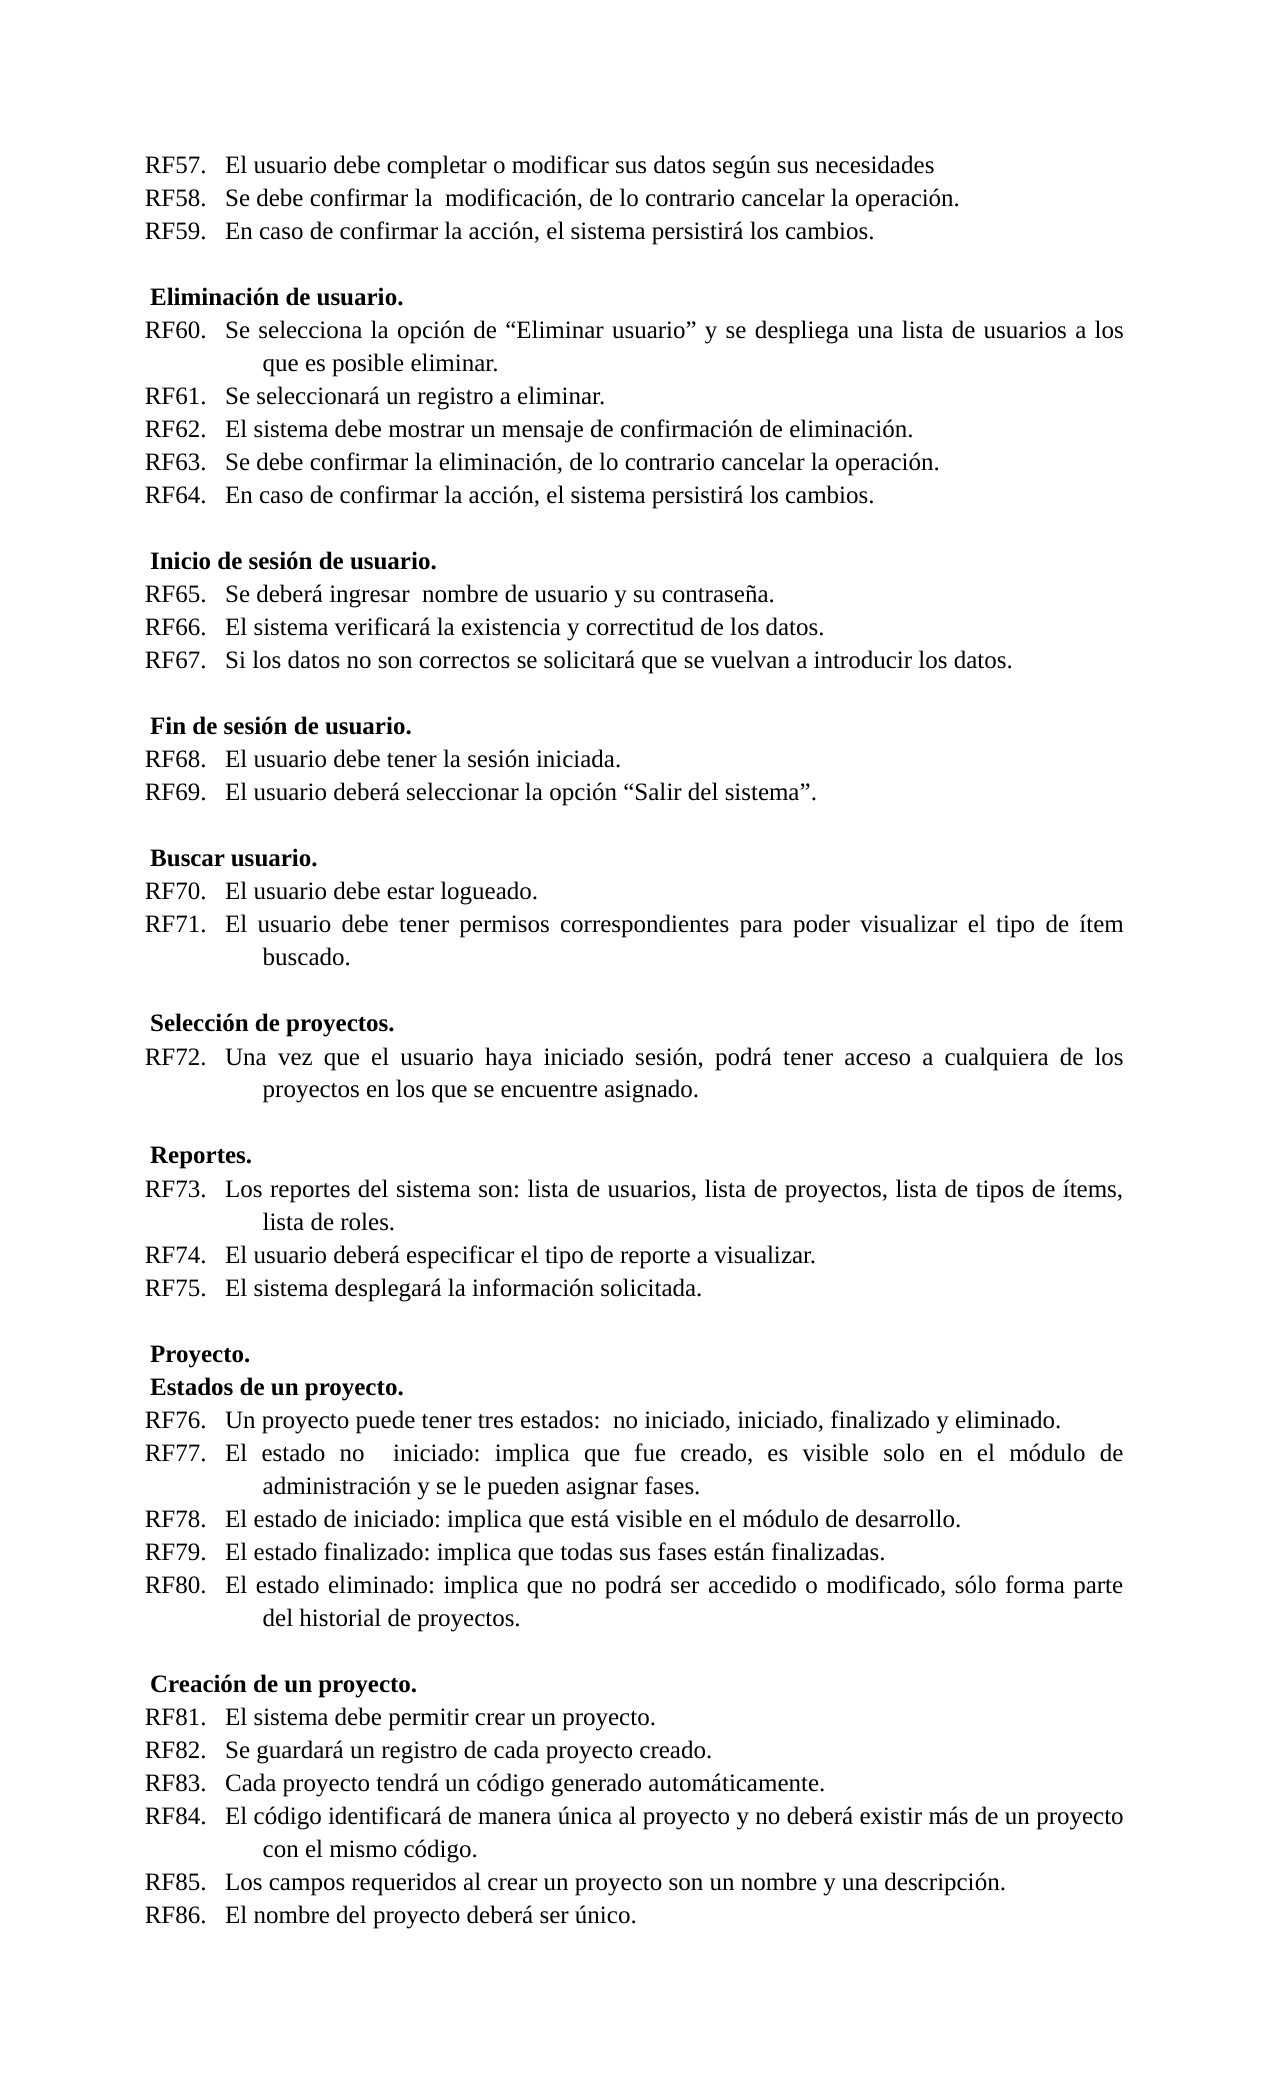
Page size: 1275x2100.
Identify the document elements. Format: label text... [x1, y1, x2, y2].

list Se deberá ingresar nombre de usuario y su contraseña. [206, 579, 1125, 608]
list Cada proyecto tendrá un código generado automáticamente. [206, 1768, 1125, 1797]
list Se guardará un registro de cada proyecto creado. [206, 1735, 1125, 1764]
text Selección de proyectos. [150, 1008, 1125, 1037]
text Fin de sesión de usuario. [150, 711, 1125, 740]
text Reportes. [150, 1141, 1125, 1169]
list Un proyecto puede tener tres estados: no iniciado, iniciado, finalizado y eliminado. [206, 1405, 1125, 1433]
list El usuario debe tener la sesión iniciada. [206, 744, 1125, 773]
text Inicio de sesión de usuario. [150, 546, 1125, 575]
list Se debe confirmar la modificación, de lo contrario cancelar la operación. [206, 183, 1125, 212]
list El usuario debe tener permisos correspondientes para poder visualizar el tipo de ítem buscado. [206, 909, 1125, 971]
list El sistema verificará la existencia y correctitud de los datos. [206, 612, 1125, 641]
list El usuario deberá seleccionar la opción “Salir del sistema”. [206, 777, 1125, 806]
list El estado eliminado: implica que no podrá ser accedido o modificado, sólo forma parte del historial de proyectos. [206, 1570, 1125, 1632]
text Eliminación de usuario. [150, 282, 1125, 311]
text Proyecto. [150, 1339, 1125, 1367]
list En caso de confirmar la acción, el sistema persistirá los cambios. [206, 480, 1125, 509]
list El estado finalizado: implica que todas sus fases están finalizadas. [206, 1537, 1125, 1566]
list El código identificará de manera única al proyecto y no deberá existir más de un proyecto con el mismo código. [206, 1801, 1125, 1863]
list El sistema debe permitir crear un proyecto. [206, 1702, 1125, 1731]
list Se selecciona la opción de “Eliminar usuario” y se despliega una lista de usuarios a los que es posible eliminar. [206, 315, 1125, 377]
list Se debe confirmar la eliminación, de lo contrario cancelar la operación. [206, 447, 1125, 476]
list Los campos requeridos al crear un proyecto son un nombre y una descripción. [206, 1867, 1125, 1896]
list El sistema desplegará la información solicitada. [206, 1273, 1125, 1301]
text Buscar usuario. [150, 843, 1125, 872]
text Estados de un proyecto. [150, 1372, 1125, 1401]
list El usuario debe estar logueado. [206, 876, 1125, 905]
list Se seleccionará un registro a eliminar. [206, 381, 1125, 410]
list El usuario debe completar o modificar sus datos según sus necesidades [206, 150, 1125, 179]
list El estado de iniciado: implica que está visible en el módulo de desarrollo. [206, 1504, 1125, 1533]
list El nombre del proyecto deberá ser único. [206, 1900, 1125, 1929]
list En caso de confirmar la acción, el sistema persistirá los cambios. [206, 216, 1125, 245]
list Una vez que el usuario haya iniciado sesión, podrá tener acceso a cualquiera de los proyectos en los que se encuentre asignado. [206, 1042, 1125, 1103]
list Los reportes del sistema son: lista de usuarios, lista de proyectos, lista de tipos de ítems, lista de roles. [206, 1174, 1125, 1235]
list Si los datos no son correctos se solicitará que se vuelvan a introducir los datos. [206, 645, 1125, 674]
text Creación de un proyecto. [150, 1669, 1125, 1698]
list El usuario deberá especificar el tipo de reporte a visualizar. [206, 1240, 1125, 1268]
list El estado no iniciado: implica que fue creado, es visible solo en el módulo de administración y se le pueden asignar fases. [206, 1438, 1125, 1499]
list El sistema debe mostrar un mensaje de confirmación de eliminación. [206, 414, 1125, 443]
